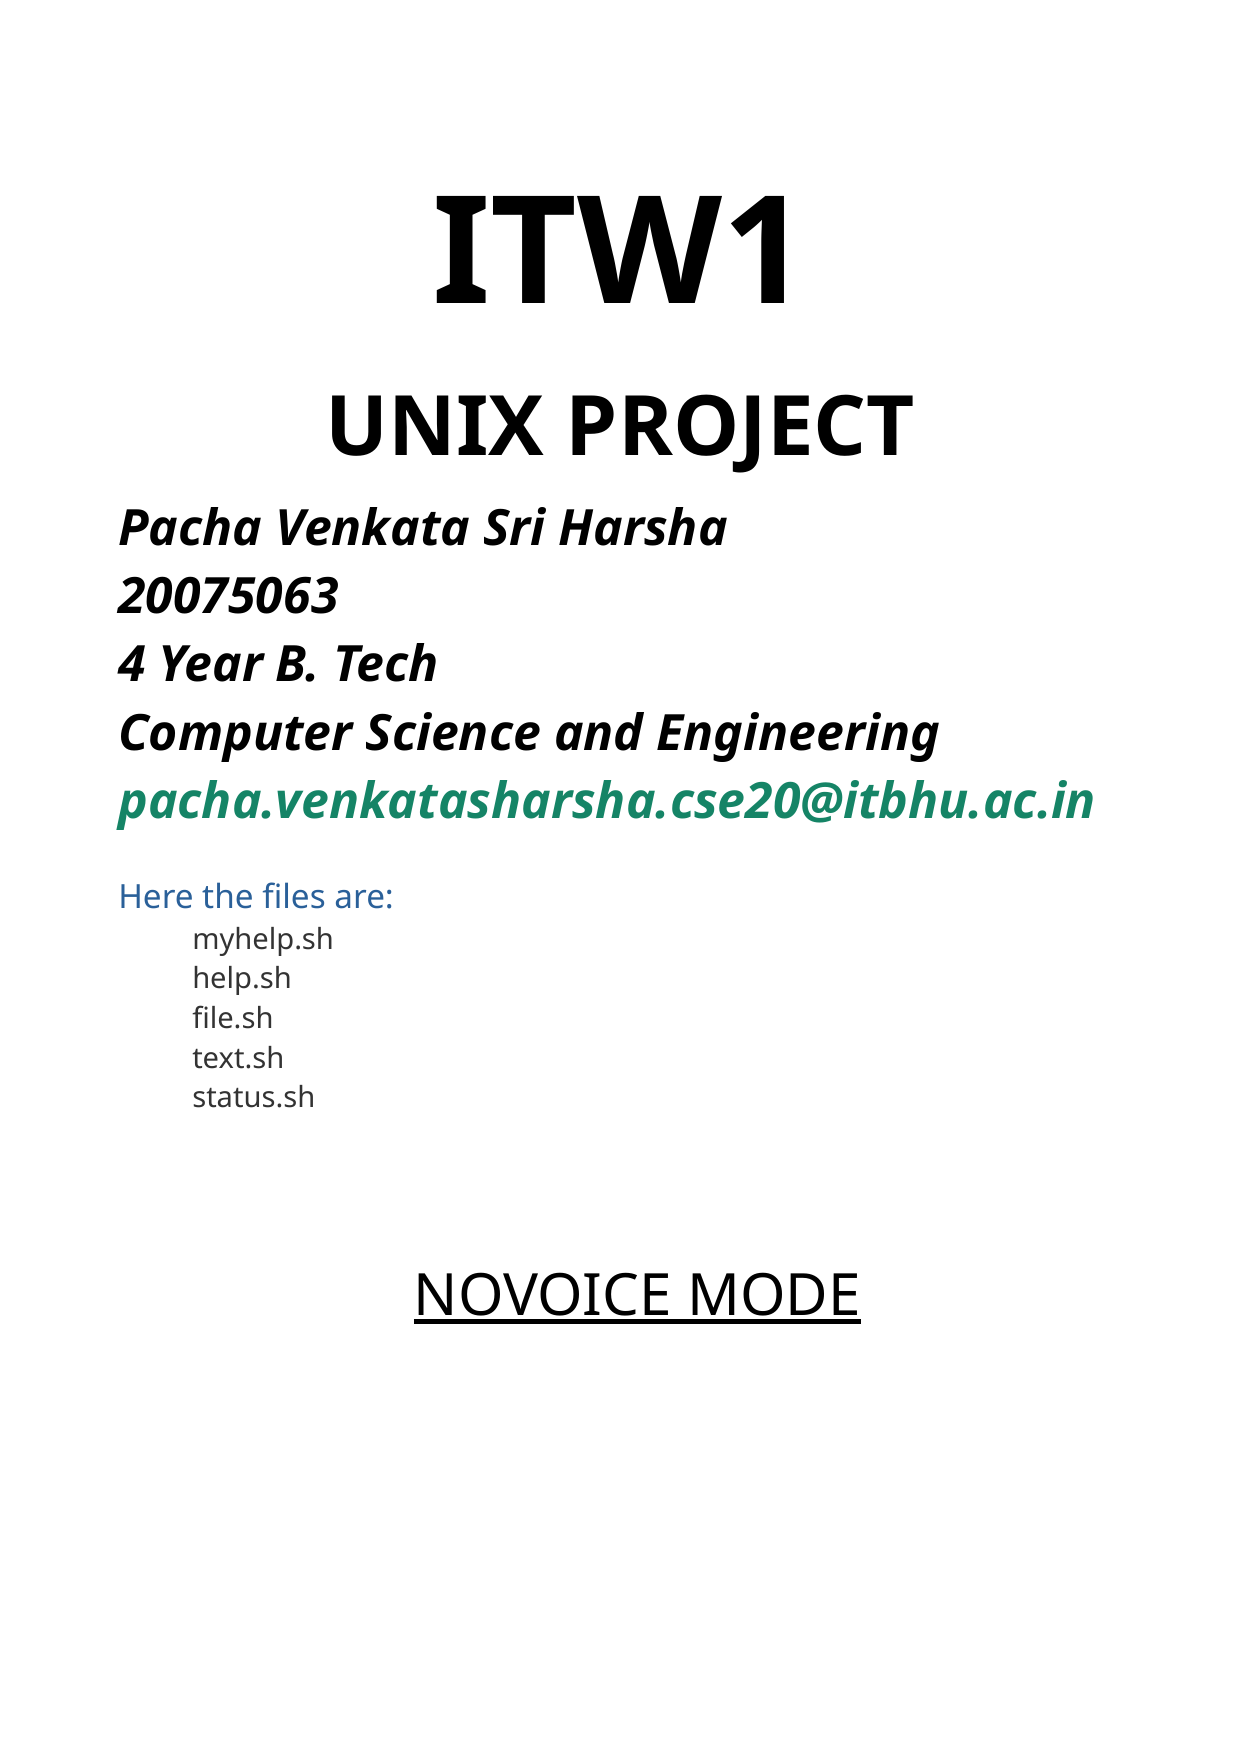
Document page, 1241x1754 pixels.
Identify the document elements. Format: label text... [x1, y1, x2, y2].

text 20075063 [118, 560, 1122, 628]
subtitle UNIX PROJECT [118, 366, 1122, 480]
text pacha.venkatasharsha.cse20@itbhu.ac.in [118, 765, 1122, 833]
text NOVOICE MODE [118, 1253, 1122, 1332]
title ITW1 [118, 143, 1122, 347]
text help.sh [118, 958, 1122, 997]
text Here the files are: [118, 872, 1122, 918]
text Pacha Venkata Sri Harsha [118, 492, 1122, 560]
text 4 Year B. Tech [118, 628, 1122, 697]
text status.sh [118, 1077, 1122, 1116]
text text.sh [118, 1037, 1122, 1077]
text Computer Science and Engineering [118, 697, 1122, 765]
text myhelp.sh [118, 918, 1122, 958]
text file.sh [118, 997, 1122, 1037]
